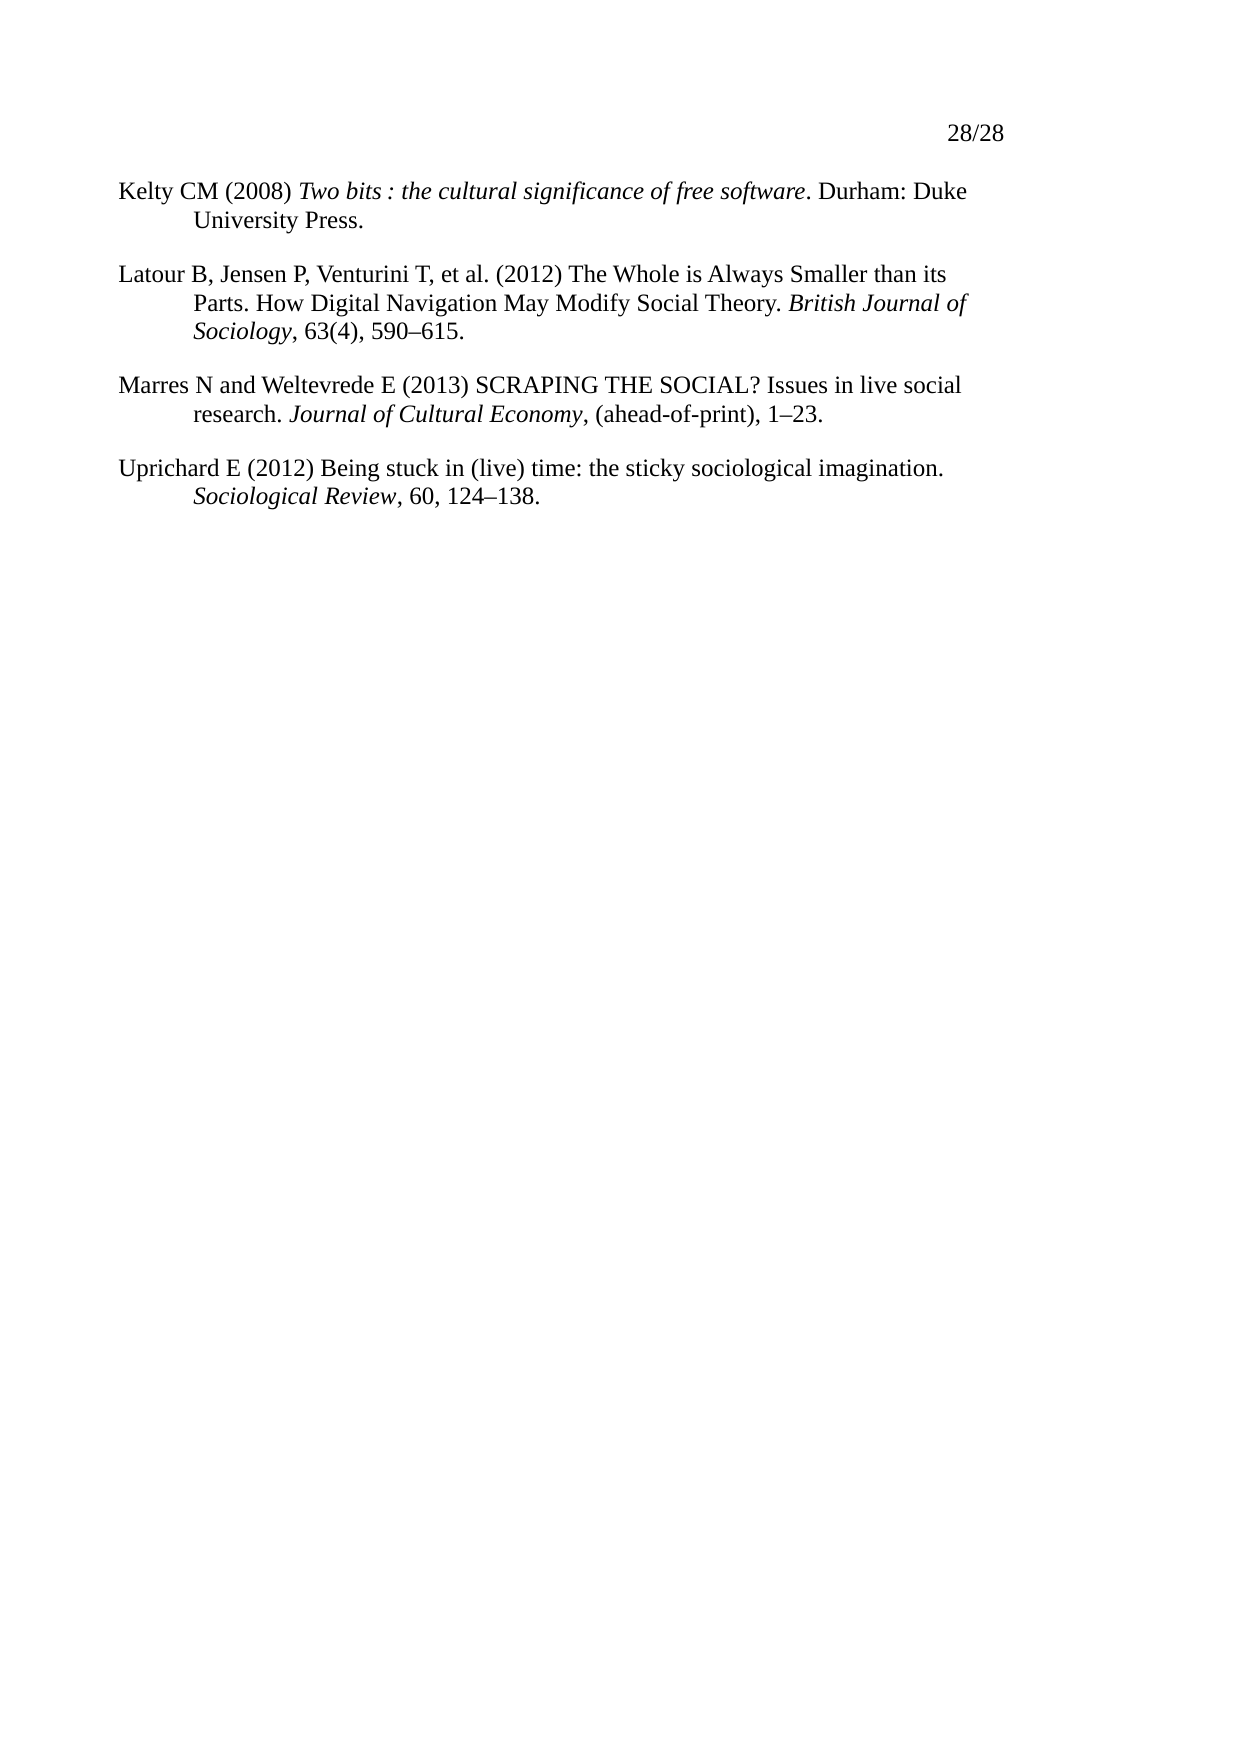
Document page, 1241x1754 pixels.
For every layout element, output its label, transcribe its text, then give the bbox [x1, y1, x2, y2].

text Uprichard E (2012) Being stuck in (live) time: the sticky sociological imagination. Sociological Review, 60, 124–138. [118, 453, 1004, 510]
text Latour B, Jensen P, Venturini T, et al. (2012) The Whole is Always Smaller than its Parts. How Digital Navigation May Modify Social Theory. British Journal of Sociology, 63(4), 590–615. [118, 259, 1004, 345]
text Kelty CM (2008) Two bits : the cultural significance of free software. Durham: Duke University Press. [118, 176, 1004, 234]
text Marres N and Weltevrede E (2013) SCRAPING THE SOCIAL? Issues in live social research. Journal of Cultural Economy, (ahead-of-print), 1–23. [118, 370, 1004, 428]
